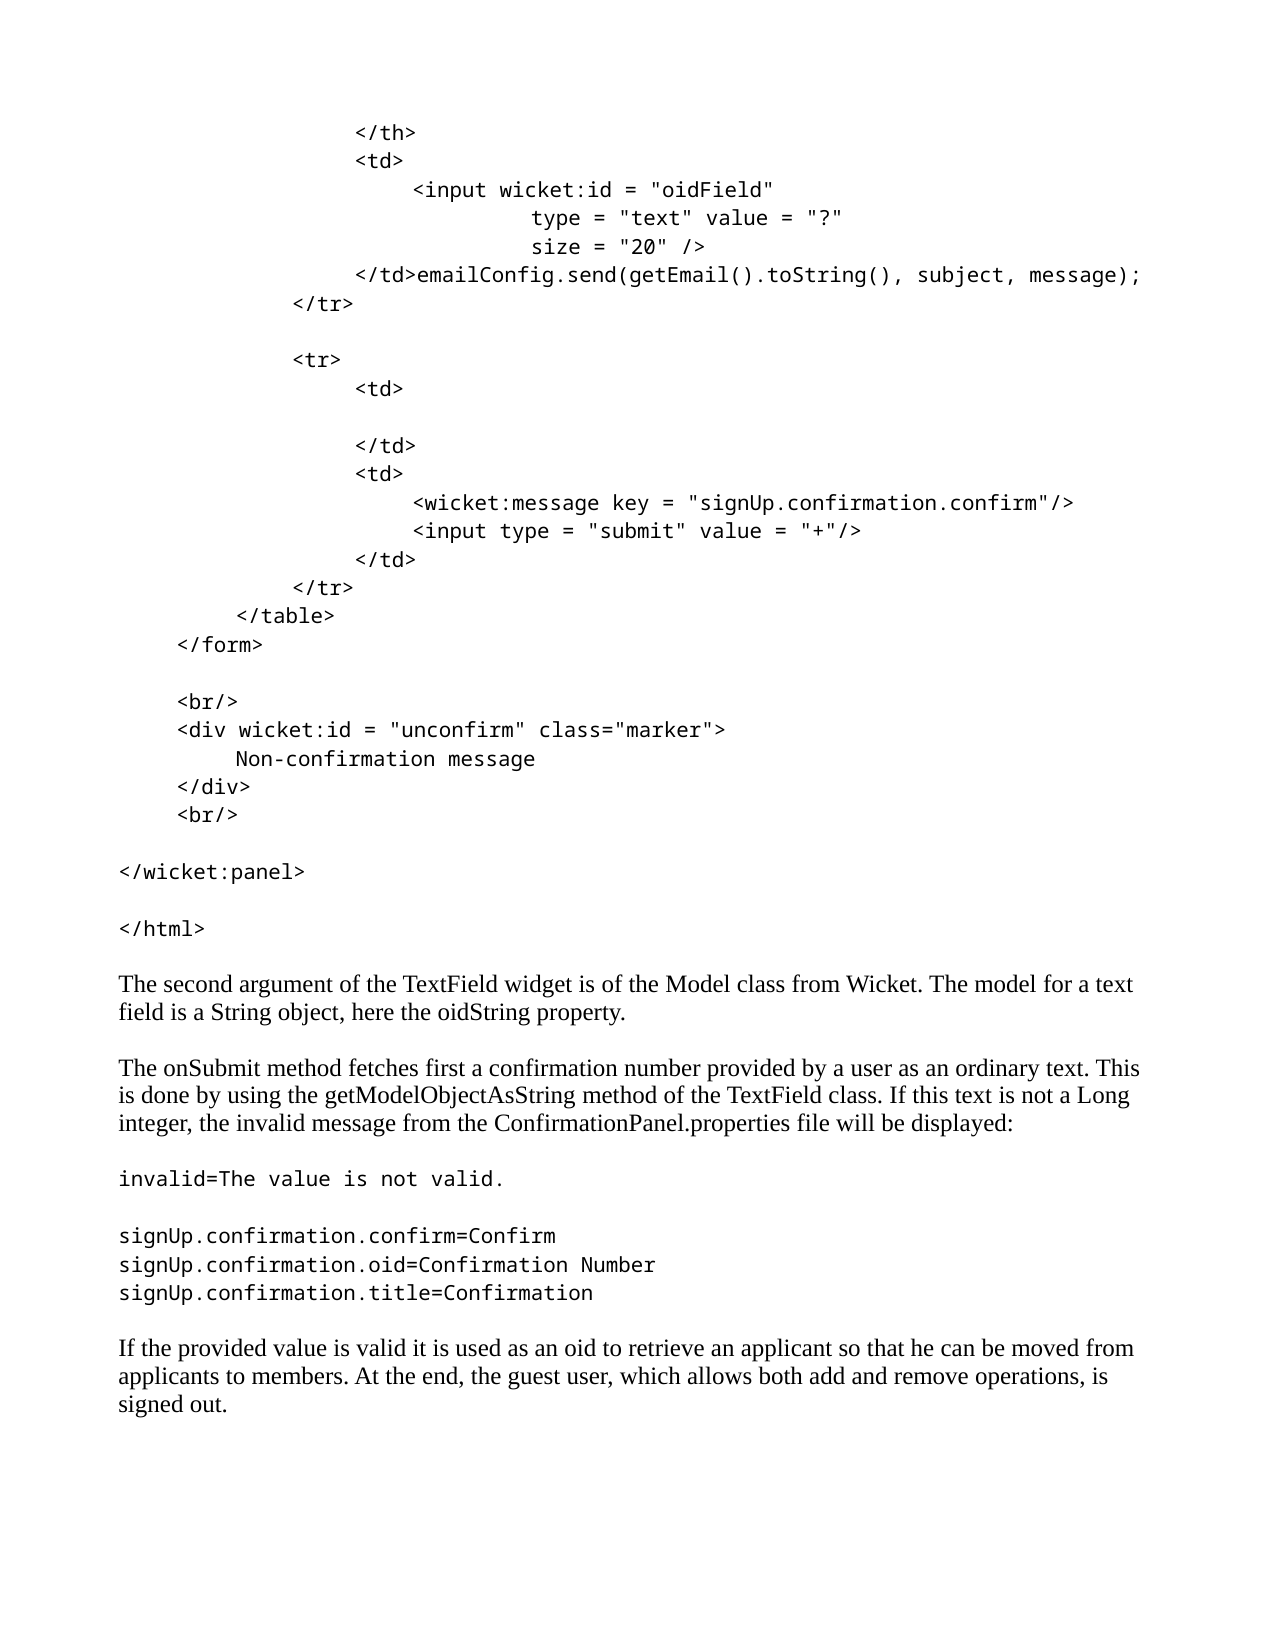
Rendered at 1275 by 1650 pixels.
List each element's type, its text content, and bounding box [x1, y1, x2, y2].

text <td> [118, 147, 1157, 175]
text </html> [118, 914, 1157, 943]
text <td> [118, 459, 1157, 488]
text <br/> [118, 801, 1157, 829]
text The second argument of the TextField widget is of the Model class from Wicket. The model for a text field is a String object, here the oidString property. [118, 971, 1157, 1026]
text type = "text" value = "?" [118, 203, 1157, 232]
text <tr> [118, 346, 1157, 374]
text signUp.confirmation.confirm=Confirm [118, 1221, 1157, 1250]
text </tr> [118, 289, 1157, 317]
text invalid=The value is not valid. [118, 1164, 1157, 1193]
text size = "20" /> [118, 232, 1157, 260]
text </th> [118, 118, 1157, 147]
text <td> [118, 374, 1157, 402]
text <div wicket:id = "unconfirm" class="marker"> [118, 715, 1157, 744]
text </td> [118, 431, 1157, 459]
text </div> [118, 772, 1157, 801]
text signUp.confirmation.title=Confirmation [118, 1278, 1157, 1307]
text signUp.confirmation.oid=Confirmation Number [118, 1250, 1157, 1278]
text <wicket:message key = "signUp.confirmation.confirm"/> [118, 488, 1157, 516]
text </tr> [118, 573, 1157, 602]
text Non-confirmation message [118, 744, 1157, 772]
text <input type = "submit" value = "+"/> [118, 516, 1157, 545]
text </form> [118, 630, 1157, 658]
text If the provided value is valid it is used as an oid to retrieve an applicant so that he can be moved from applicants to members. At the end, the guest user, which allows both add and remove operations, is signed out. [118, 1334, 1157, 1417]
text </table> [118, 602, 1157, 630]
text <br/> [118, 687, 1157, 715]
text </td> [118, 545, 1157, 573]
text The onSubmit method fetches first a confirmation number provided by a user as an ordinary text. This is done by using the getModelObjectAsString method of the TextField class. If this text is not a Long integer, the invalid message from the ConfirmationPanel.properties file will be displayed: [118, 1054, 1157, 1137]
text </wicket:panel> [118, 857, 1157, 886]
text <input wicket:id = "oidField" [118, 175, 1157, 203]
text </td>emailConfig.send(getEmail().toString(), subject, message); [118, 260, 1157, 289]
